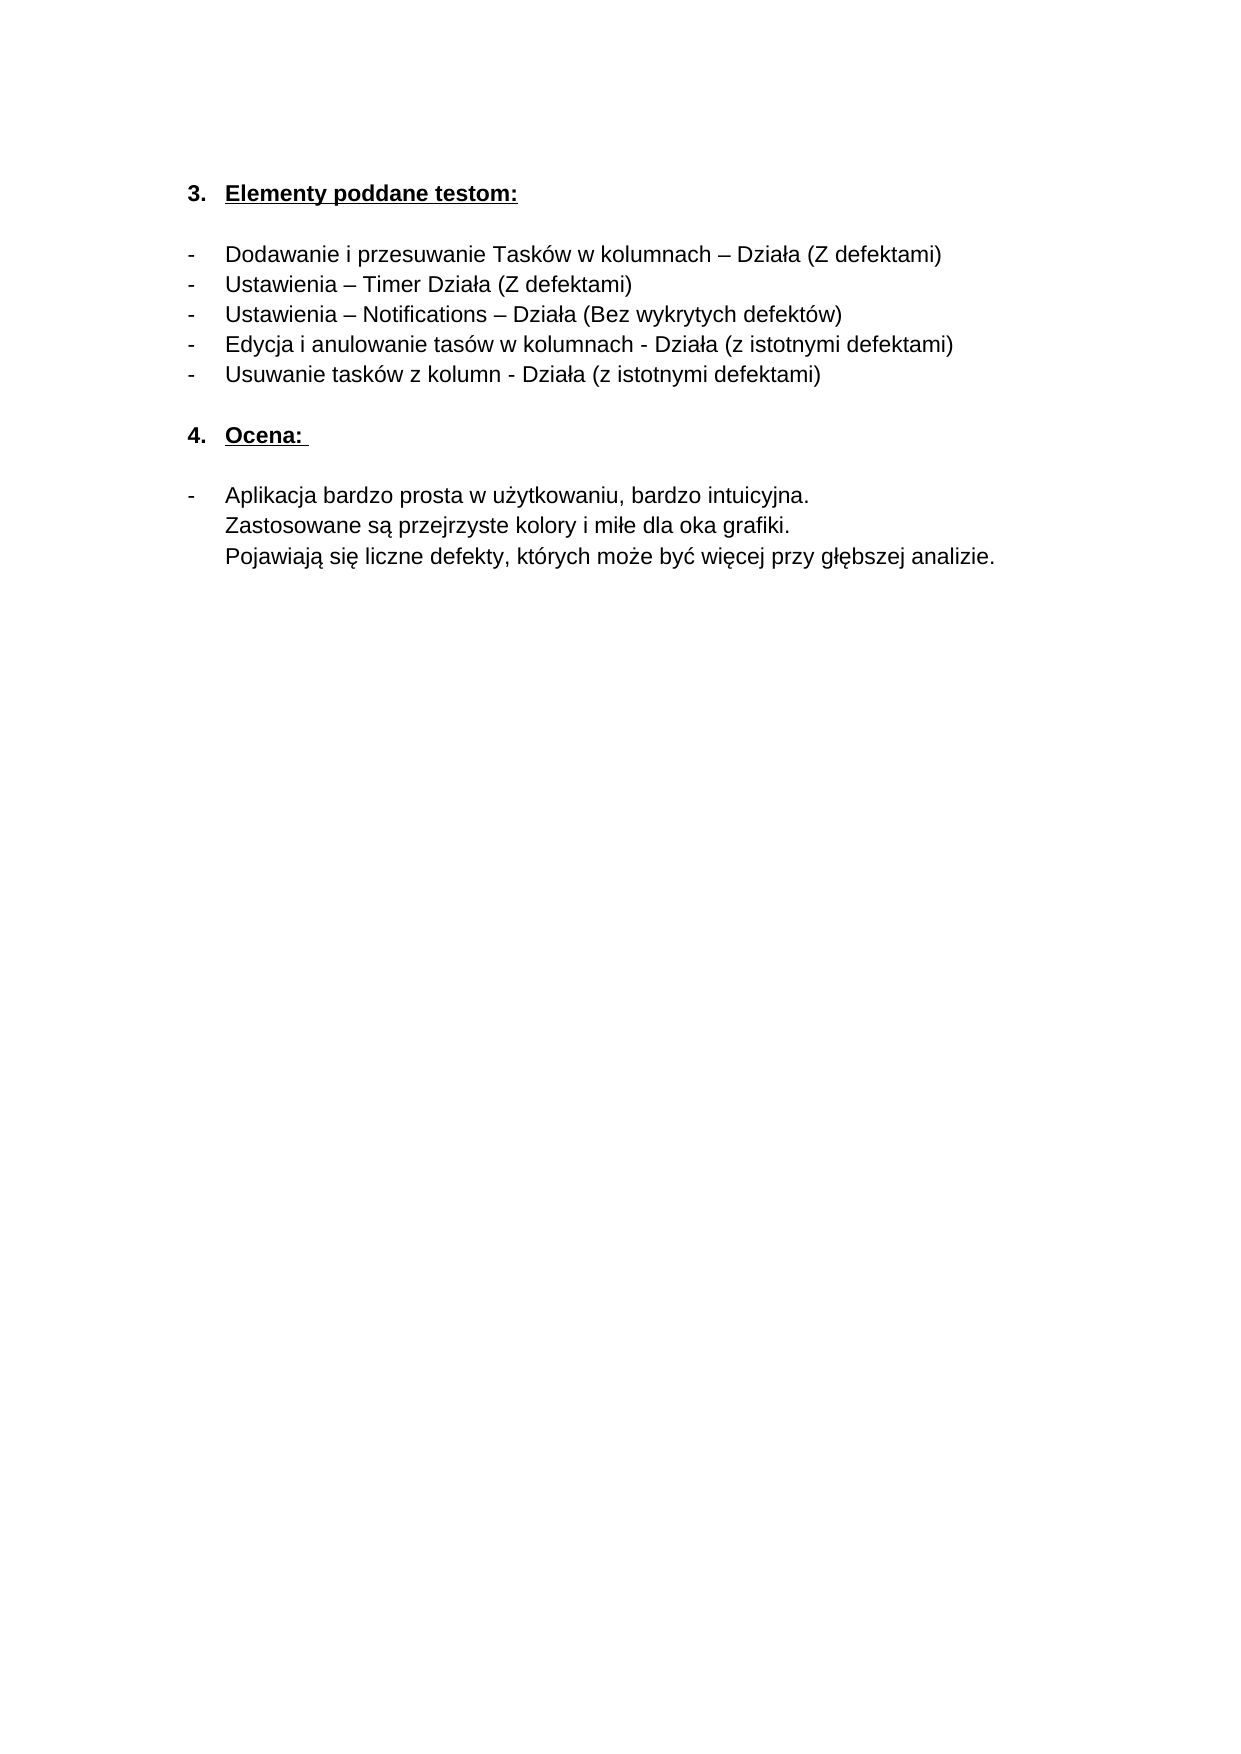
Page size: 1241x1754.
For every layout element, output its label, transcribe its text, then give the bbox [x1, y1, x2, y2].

list Ocena: [187, 422, 1090, 448]
list Aplikacja bardzo prosta w użytkowaniu, bardzo intuicyjna. [187, 482, 1090, 509]
list Usuwanie tasków z kolumn - Działa (z istotnymi defektami) [187, 361, 1090, 388]
list Ustawienia – Notifications – Działa (Bez wykrytych defektów) [187, 301, 1090, 327]
list Dodawanie i przesuwanie Tasków w kolumnach – Działa (Z defektami) [187, 241, 1090, 267]
list Edycja i anulowanie tasów w kolumnach - Działa (z istotnymi defektami) [187, 331, 1090, 358]
list Zastosowane są przejrzyste kolory i miłe dla oka grafiki. [225, 512, 1090, 539]
list Pojawiają się liczne defekty, których może być więcej przy głębszej analizie. [225, 543, 1090, 569]
list Elementy poddane testom: [187, 180, 1090, 207]
list Ustawienia – Timer Działa (Z defektami) [187, 271, 1090, 297]
